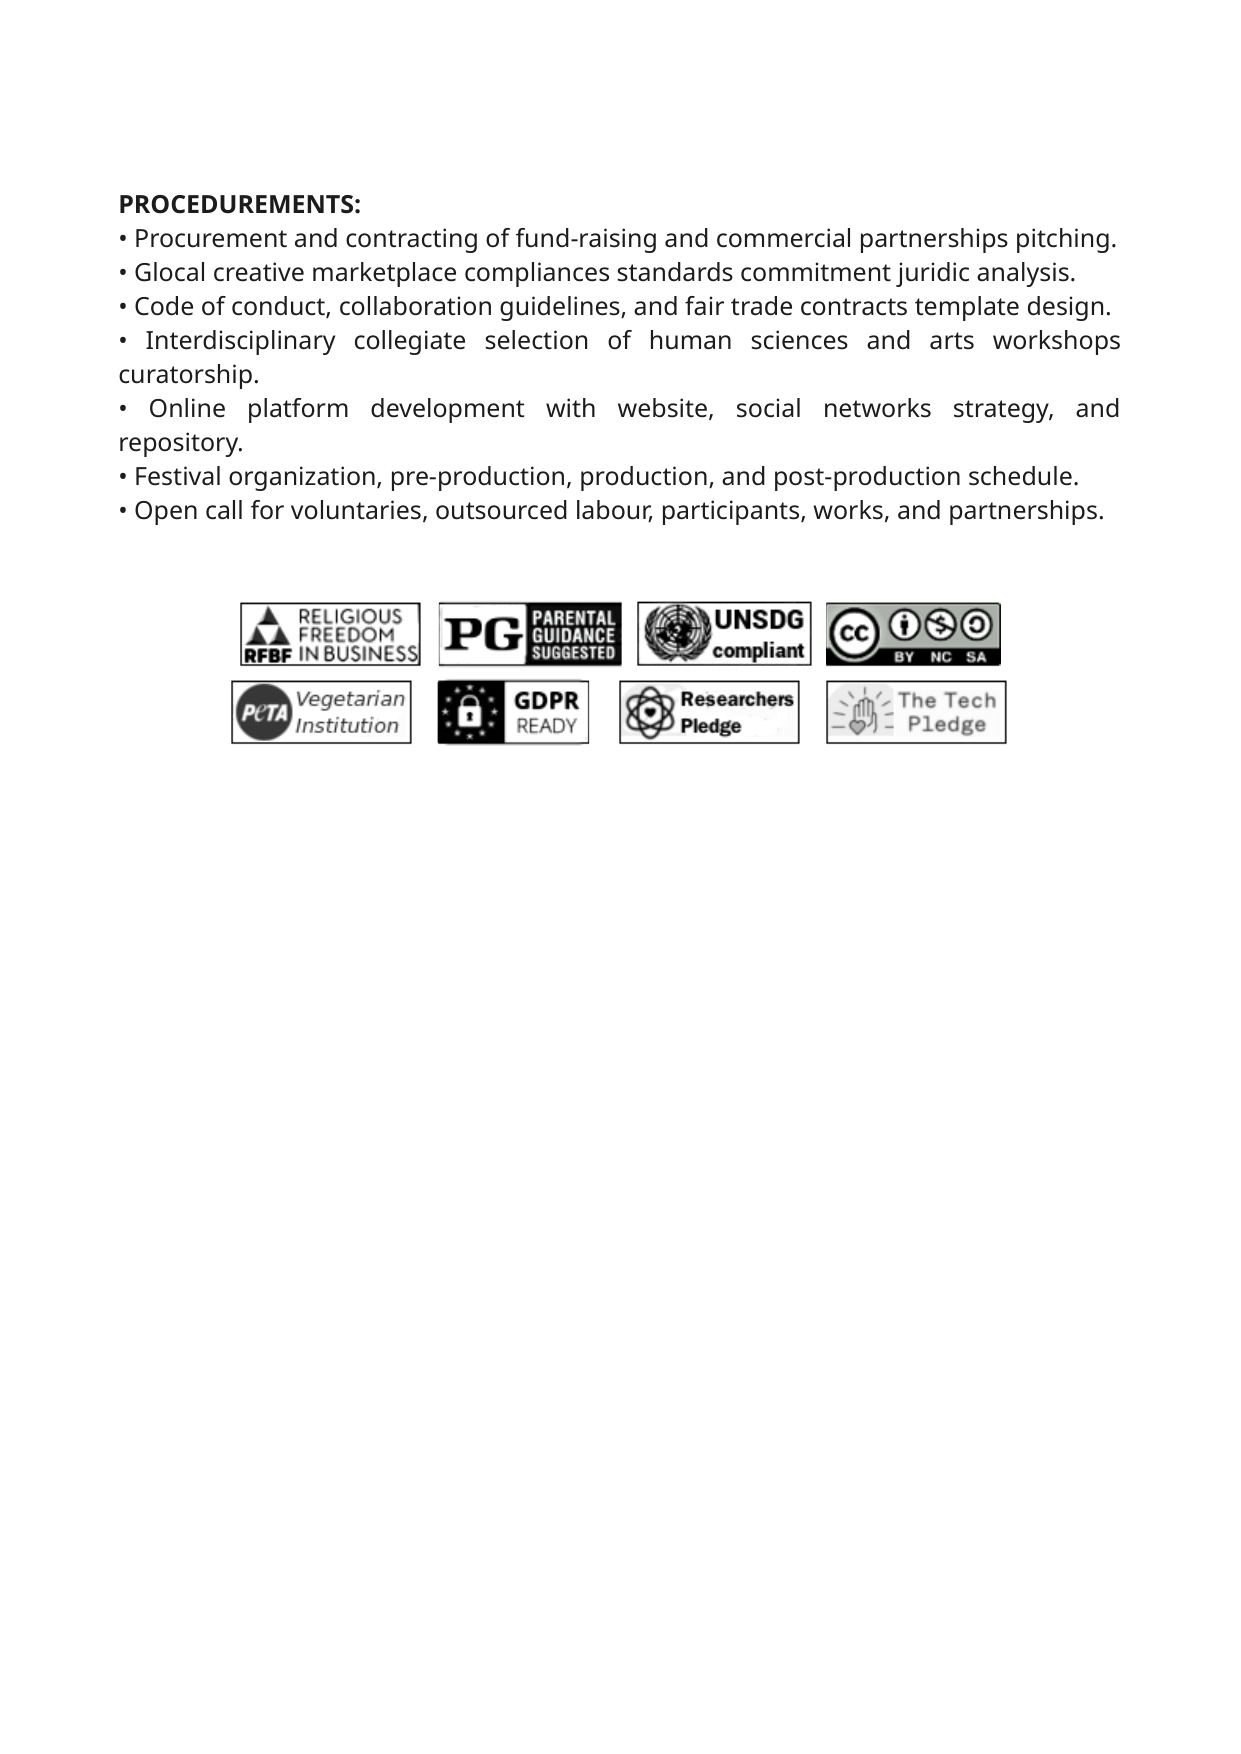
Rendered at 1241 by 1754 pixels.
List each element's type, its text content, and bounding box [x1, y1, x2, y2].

picture [437, 595, 1010, 752]
text • Online platform development with website, social networks strategy, and repository. [118, 391, 1122, 459]
text • Festival organization, pre-production, production, and post-production schedule. [118, 459, 1122, 493]
text • Glocal creative marketplace compliances standards commitment juridic analysis. [118, 254, 1122, 288]
text PROCEDUREMENTS: [118, 186, 1122, 220]
text • Code of conduct, collaboration guidelines, and fair trade contracts template design. [118, 288, 1122, 322]
text • Open call for voluntaries, outsourced labour, participants, works, and partnerships. [118, 493, 1122, 527]
text • Procurement and contracting of fund-raising and commercial partnerships pitching. [118, 220, 1122, 254]
picture [230, 595, 424, 752]
text • Interdisciplinary collegiate selection of human sciences and arts workshops curatorship. [118, 322, 1122, 391]
